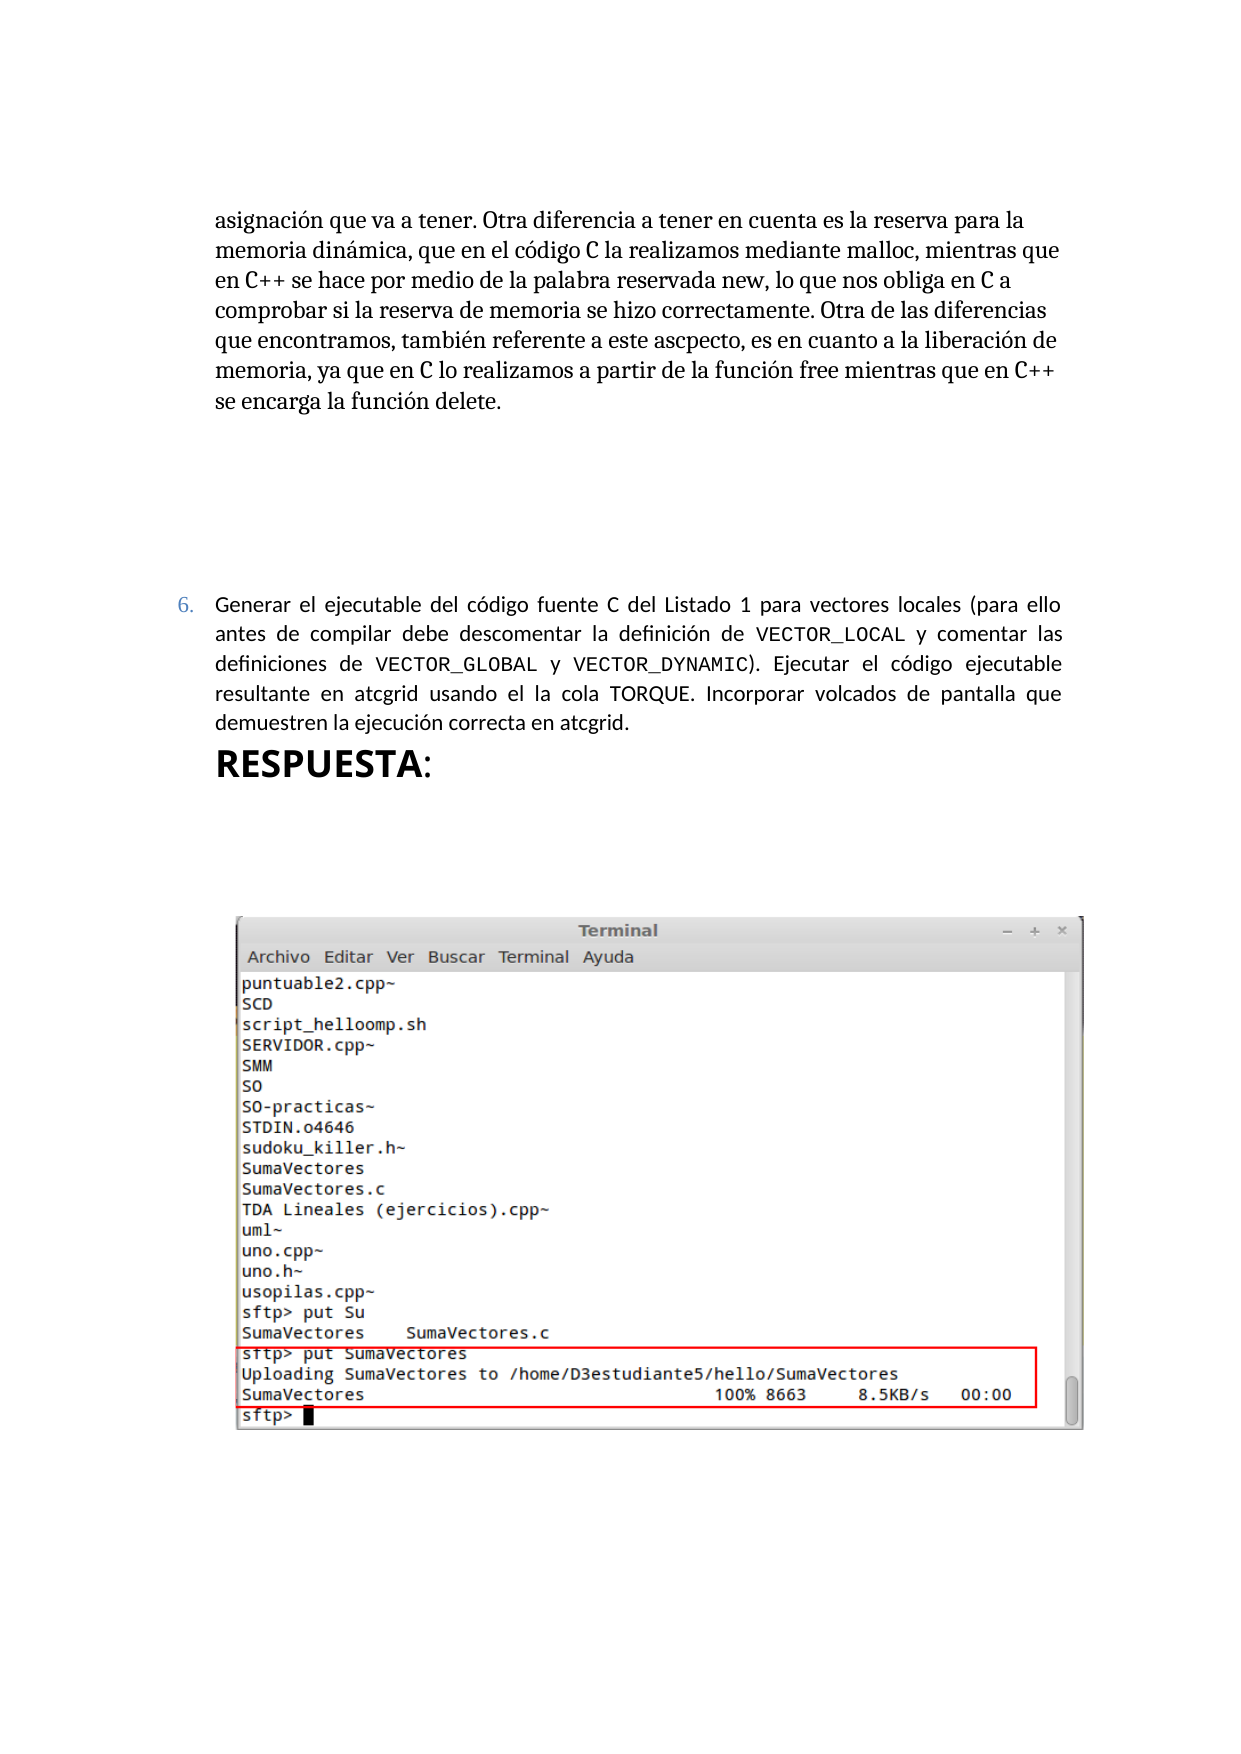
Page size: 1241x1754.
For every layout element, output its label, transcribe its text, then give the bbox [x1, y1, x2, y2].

text asignación que va a tener. Otra diferencia a tener en cuenta es la reserva para la memoria dinámica, que en el código C la realizamos mediante malloc, mientras que en C++ se hace por medio de la palabra reservada new, lo que nos obliga en C a comprobar si la reserva de memoria se hizo correctamente. Otra de las diferencias que encontramos, también referente a este ascpecto, es en cuanto a la liberación de memoria, ya que en C lo realizamos a partir de la función free mientras que en C++ se encarga la función delete. [215, 206, 1063, 415]
list Generar el ejecutable del código fuente C del Listado 1 para vectores locales (para ello antes de compilar debe descomentar la definición de VECTOR_LOCAL y comentar las definiciones de VECTOR_GLOBAL y VECTOR_DYNAMIC). Ejecutar el código ejecutable resultante en atcgrid usando el la cola TORQUE. Incorporar volcados de pantalla que demuestren la ejecución correcta en atcgrid. [177, 590, 1063, 736]
text RESPUESTA: [215, 738, 1063, 789]
picture [235, 916, 1084, 1430]
